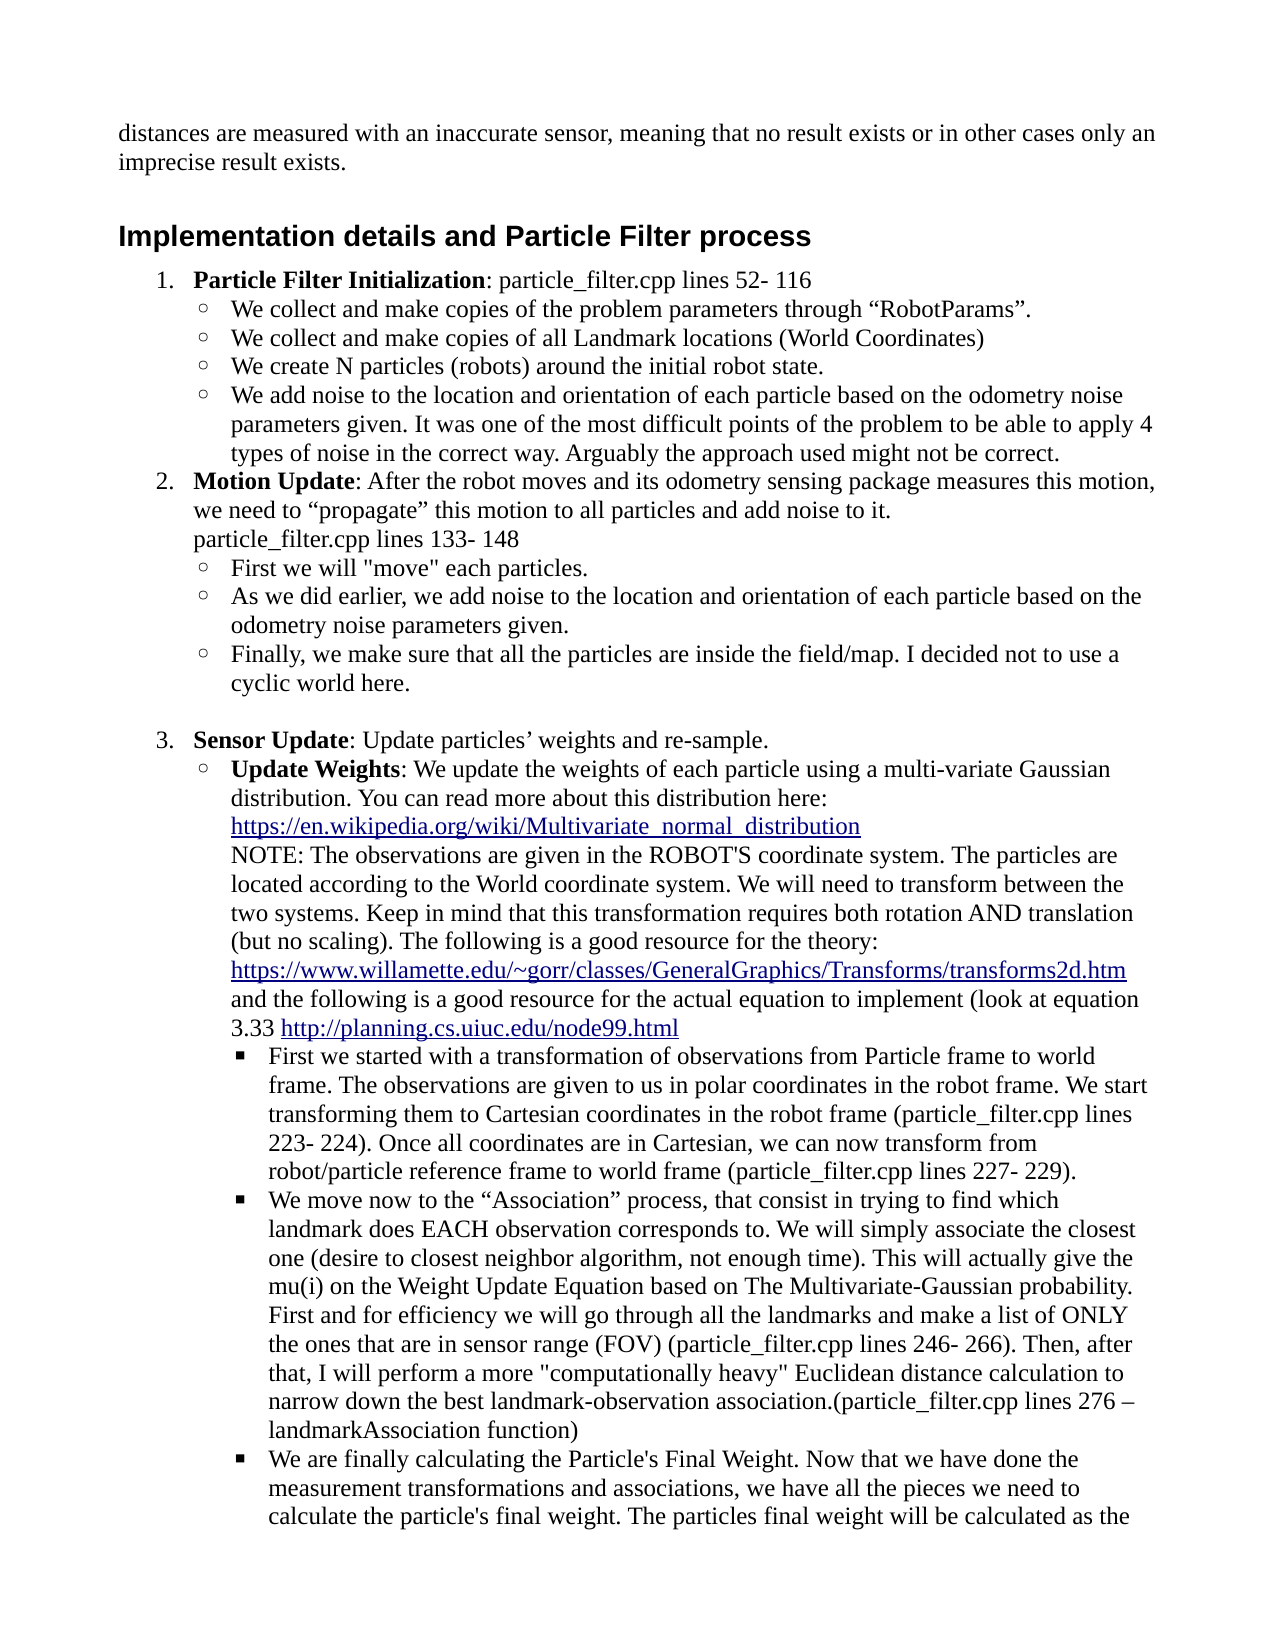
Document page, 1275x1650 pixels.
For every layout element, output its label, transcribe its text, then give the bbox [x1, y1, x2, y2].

list We collect and make copies of the problem parameters through “RobotParams”. [193, 294, 1157, 323]
list We collect and make copies of all Landmark locations (World Coordinates) [193, 323, 1157, 351]
list Motion Update: After the robot moves and its odometry sensing package measures this motion, we need to “propagate” this motion to all particles and add noise to it. [156, 466, 1157, 524]
list We move now to the “Association” process, that consist in trying to find which landmark does EACH observation corresponds to. We will simply associate the closest one (desire to closest neighbor algorithm, not enough time). This will actually give the mu(i) on the Weight Update Equation based on The Multivariate-Gaussian probability. First and for efficiency we will go through all the landmarks and make a list of ONLY the ones that are in sensor range (FOV) (particle_filter.cpp lines 246- 266). Then, after that, I will perform a more "computationally heavy" Euclidean distance calculation to narrow down the best landmark-observation association.(particle_filter.cpp lines 276 – landmarkAssociation function) [231, 1185, 1157, 1444]
list First we will "move" each particles. [193, 553, 1157, 581]
list We create N particles (robots) around the initial robot state. [193, 351, 1157, 380]
text distances are measured with an inaccurate sensor, meaning that no result exists or in other cases only an imprecise result exists. [118, 118, 1157, 176]
list As we did earlier, we add noise to the location and orientation of each particle based on the odometry noise parameters given. [193, 581, 1157, 639]
list NOTE: The observations are given in the ROBOT'S coordinate system. The particles are located according to the World coordinate system. We will need to transform between the two systems. Keep in mind that this transformation requires both rotation AND translation (but no scaling). The following is a good resource for the theory: https://www.willamette.edu/~gorr/classes/GeneralGraphics/Transforms/transforms2d.htm and the following is a good resource for the actual equation to implement (look at equation 3.33 http://planning.cs.uiuc.edu/node99.html [193, 840, 1157, 1041]
list Particle Filter Initialization: particle_filter.cpp lines 52- 116 [156, 265, 1157, 294]
list First we started with a transformation of observations from Particle frame to world frame. The observations are given to us in polar coordinates in the robot frame. We start transforming them to Cartesian coordinates in the robot frame (particle_filter.cpp lines 223- 224). Once all coordinates are in Cartesian, we can now transform from robot/particle reference frame to world frame (particle_filter.cpp lines 227- 229). [231, 1041, 1157, 1185]
list We are finally calculating the Particle's Final Weight. Now that we have done the measurement transformations and associations, we have all the pieces we need to calculate the particle's final weight. The particles final weight will be calculated as the [231, 1444, 1157, 1530]
list Sensor Update: Update particles’ weights and re-sample. [156, 725, 1157, 754]
list Finally, we make sure that all the particles are inside the field/map. I decided not to use a cyclic world here. [193, 639, 1157, 696]
list Update Weights: We update the weights of each particle using a multi-variate Gaussian distribution. You can read more about this distribution here: https://en.wikipedia.org/wiki/Multivariate_normal_distribution [193, 754, 1157, 840]
list We add noise to the location and orientation of each particle based on the odometry noise parameters given. It was one of the most difficult points of the problem to be able to apply 4 types of noise in the correct way. Arguably the approach used might not be correct. [193, 380, 1157, 466]
list particle_filter.cpp lines 133- 148 [156, 524, 1157, 553]
subtitle Implementation details and Particle Filter process [118, 219, 1157, 253]
